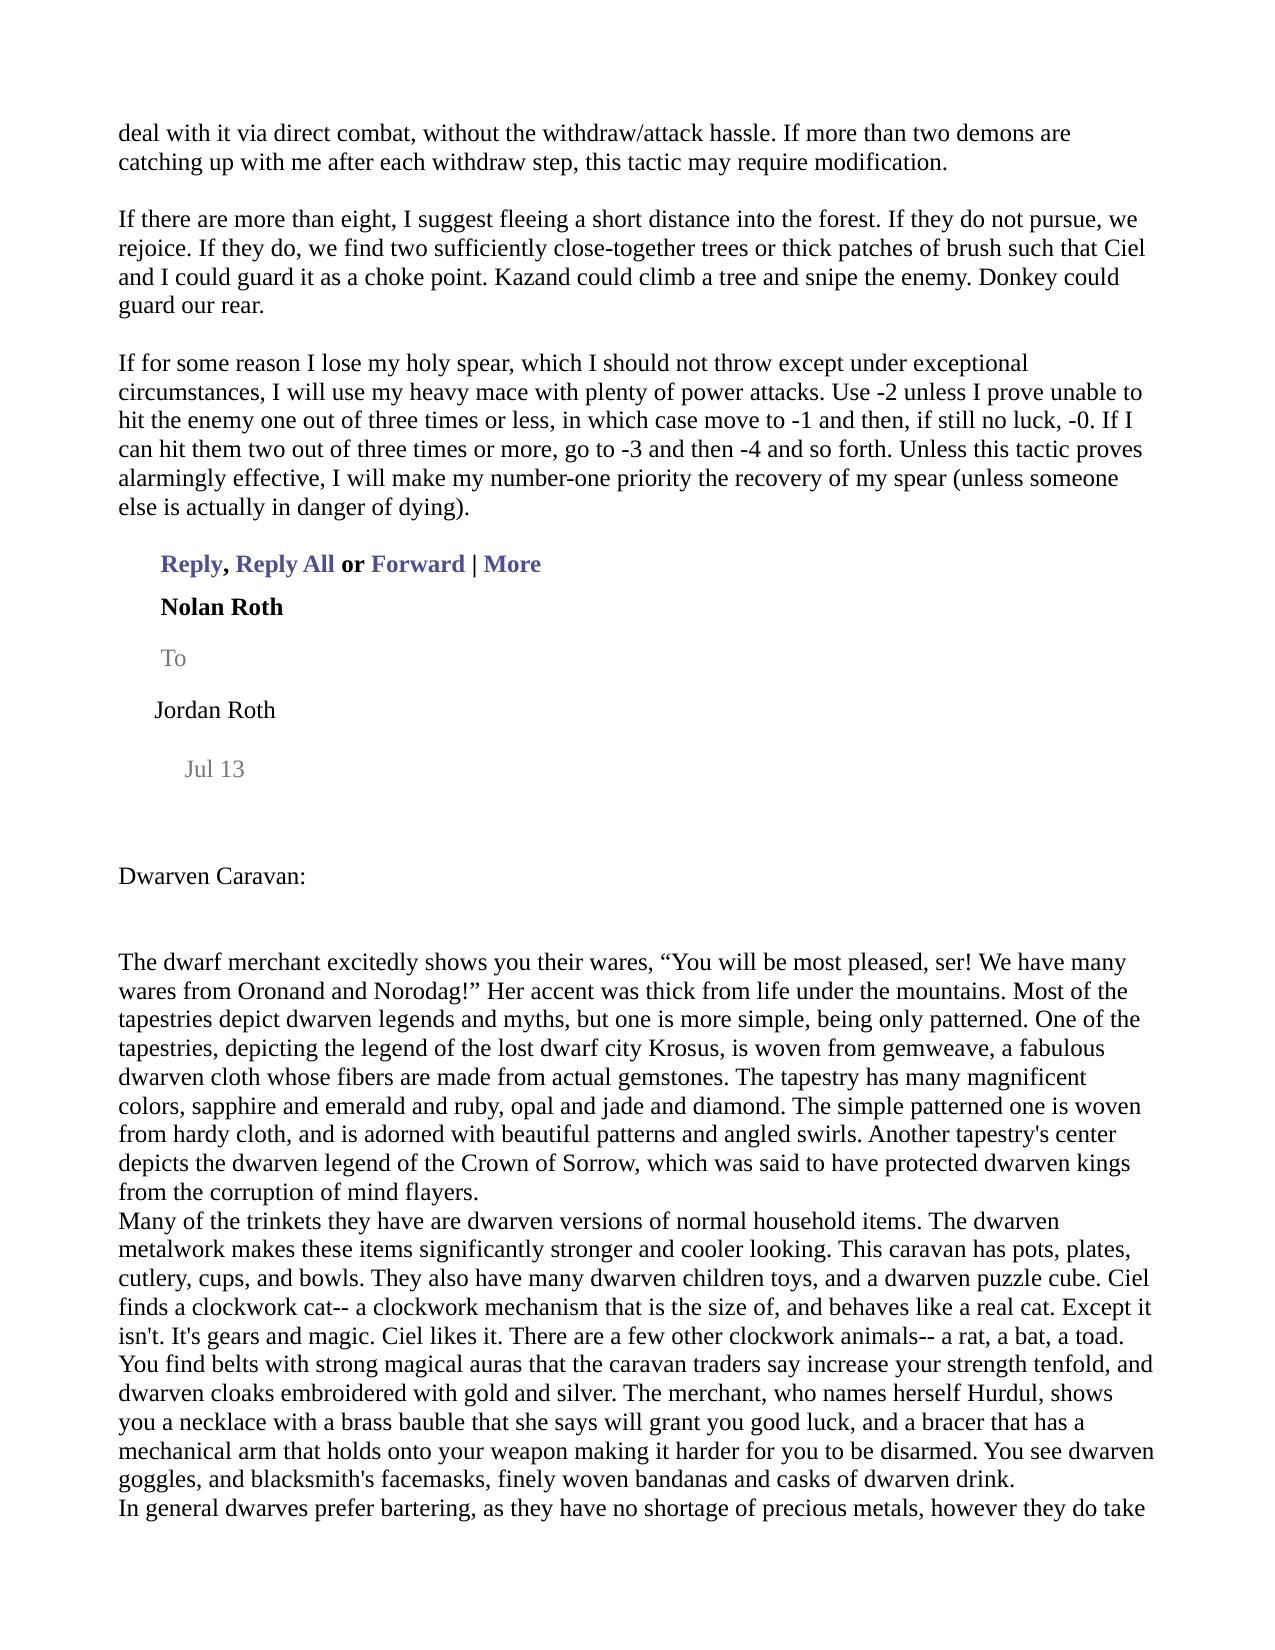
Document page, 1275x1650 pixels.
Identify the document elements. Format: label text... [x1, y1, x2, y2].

text To [160, 639, 1005, 672]
text [27, 592, 52, 620]
text deal with it via direct combat, without the withdraw/attack hassle. If more than two demons are catching up with me after each withdraw step, this tactic may require modification. [118, 118, 1157, 176]
text If there are more than eight, I suggest fleeing a short distance into the forest. If they do not pursue, we rejoice. If they do, we find two sufficiently close-together trees or thick patches of brush such that Ciel and I could guard it as a choke point. Kazand could climb a tree and snipe the enemy. Donkey could guard our rear. [118, 204, 1157, 319]
text The dwarf merchant excitedly shows you their wares, “You will be most pleased, ser! We have many wares from Oronand and Norodag!” Her accent was thick from life under the mountains. Most of the tapestries depict dwarven legends and myths, but one is more simple, being only patterned. One of the tapestries, depicting the legend of the lost dwarf city Krosus, is woven from gemweave, a fabulous dwarven cloth whose fibers are made from actual gemstones. The tapestry has many magnificent colors, sapphire and emerald and ruby, opal and jade and diamond. The simple patterned one is woven from hardy cloth, and is adorned with beautiful patterns and angled swirls. Another tapestry's center depicts the dwarven legend of the Crown of Sorrow, which was said to have protected dwarven kings from the corruption of mind flayers. [118, 947, 1157, 1206]
text Jul 13 [163, 744, 1113, 792]
text Nolan Roth [160, 587, 1115, 620]
text If for some reason I lose my holy spear, which I should not throw except under exceptional circumstances, I will use my heavy mace with plenty of power attacks. Use -2 unless I prove unable to hit the enemy one out of three times or less, in which case move to -1 and then, if still no luck, -0. If I can hit them two out of three times or more, go to -3 and then -4 and so forth. Unless this tactic proves alarmingly effective, I will make my number-one priority the recovery of my spear (unless someone else is actually in danger of dying). [118, 348, 1157, 521]
text Many of the trinkets they have are dwarven versions of normal household items. The dwarven metalwork makes these items significantly stronger and cooler looking. This caravan has pots, plates, cutlery, cups, and bowls. They also have many dwarven children toys, and a dwarven puzzle cube. Ciel finds a clockwork cat-- a clockwork mechanism that is the size of, and behaves like a real cat. Except it isn't. It's gears and magic. Ciel likes it. There are a few other clockwork animals-- a rat, a bat, a toad. You find belts with strong magical auras that the caravan traders say increase your strength tenfold, and dwarven cloaks embroidered with gold and silver. The merchant, who names herself Hurdul, shows you a necklace with a brass bauble that she says will grant you good luck, and a bracer that has a mechanical arm that holds onto your weapon making it harder for you to be disarmed. You see dwarven goggles, and blacksmith's facemasks, finely woven bandanas and casks of dwarven drink. [118, 1206, 1157, 1493]
text Dwarven Caravan: [118, 861, 1157, 889]
text In general dwarves prefer bartering, as they have no shortage of precious metals, however they do take [118, 1493, 1157, 1522]
text Reply, Reply All or Forward | More [160, 549, 1115, 578]
text Jordan Roth [154, 691, 1005, 723]
